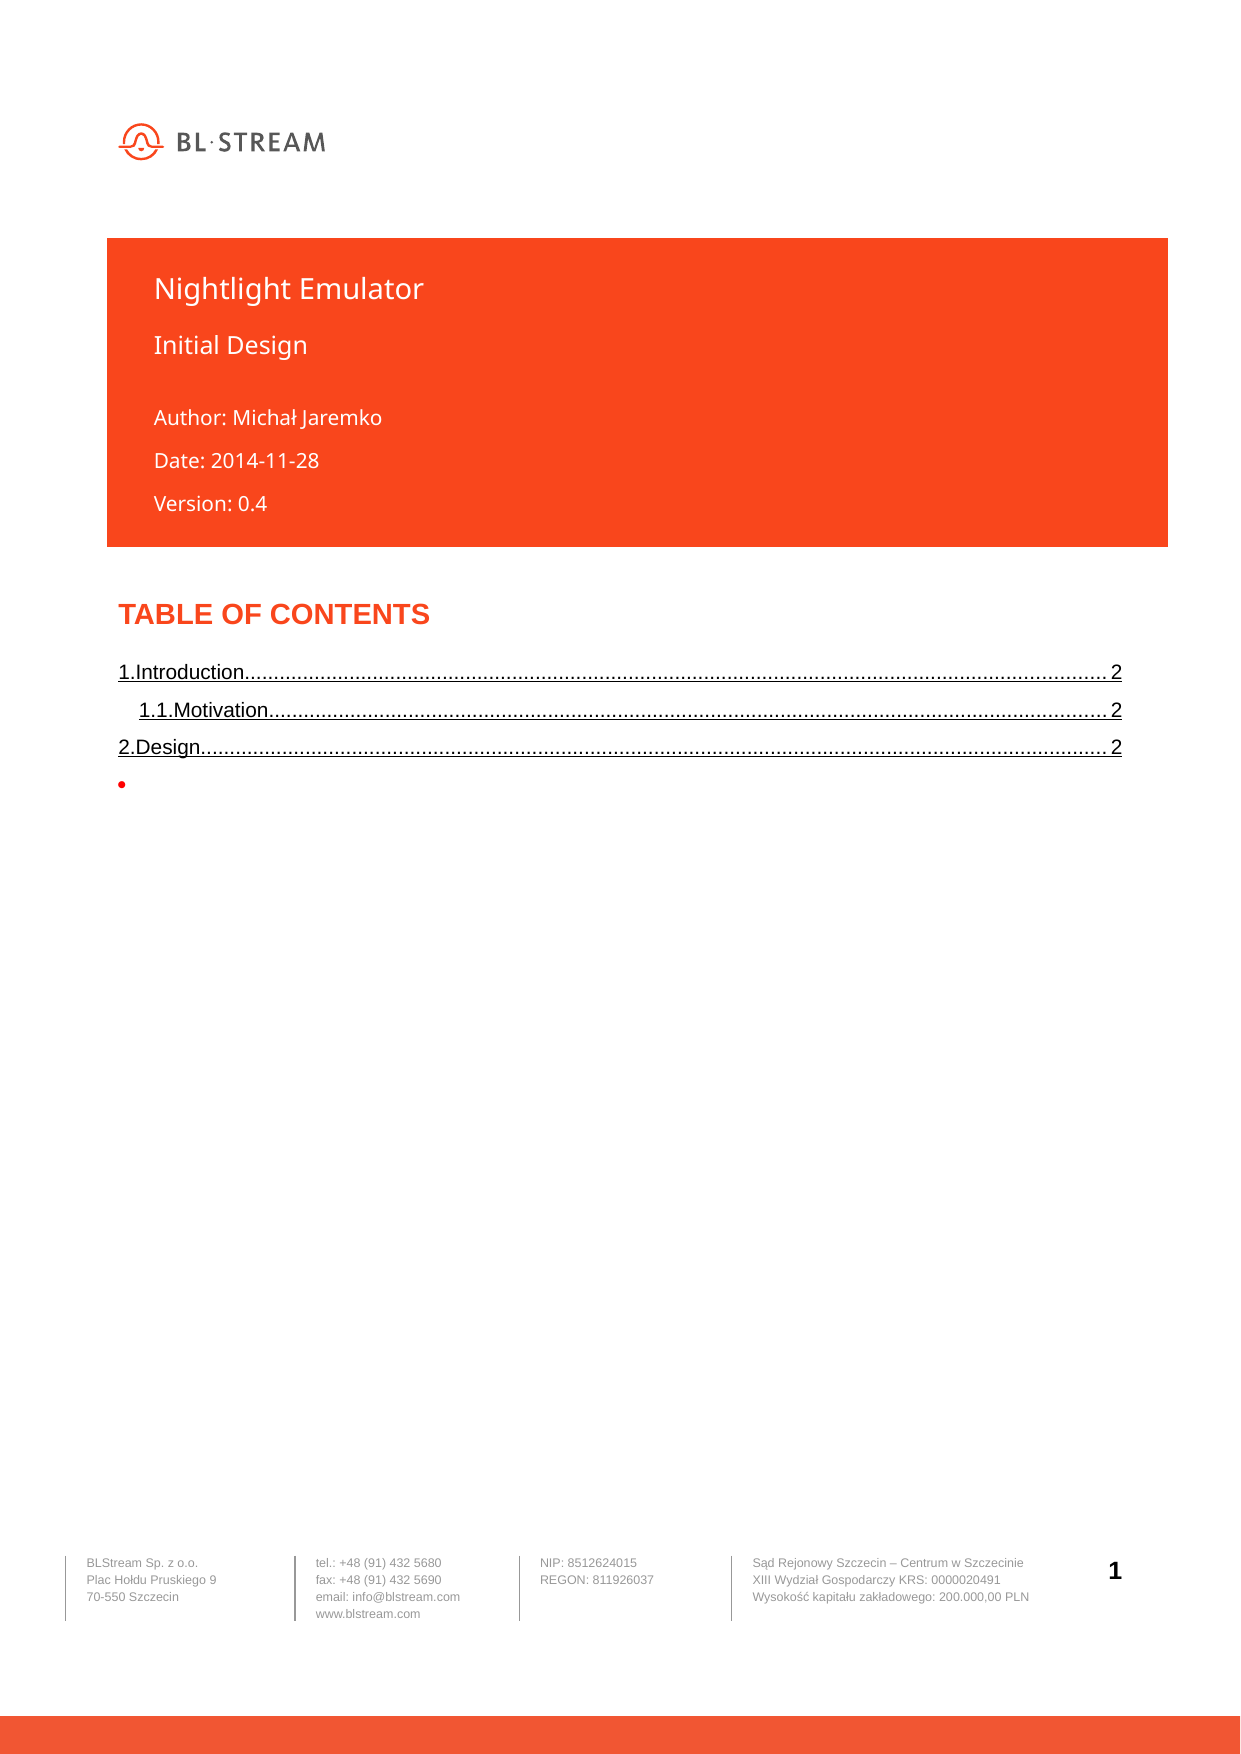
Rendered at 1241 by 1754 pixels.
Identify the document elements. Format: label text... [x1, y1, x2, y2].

table_header Nightlight Emulator Initial Design Author: Michał Jaremko Date: 2014-11-28 Version: 0.4 [107, 238, 1168, 547]
subtitle Table of Contents [118, 597, 1122, 630]
text 1.Introduction 2 [118, 660, 1122, 681]
text 1.1.Motivation 2 [139, 698, 1122, 719]
text 2.Design 2 [118, 735, 1122, 756]
